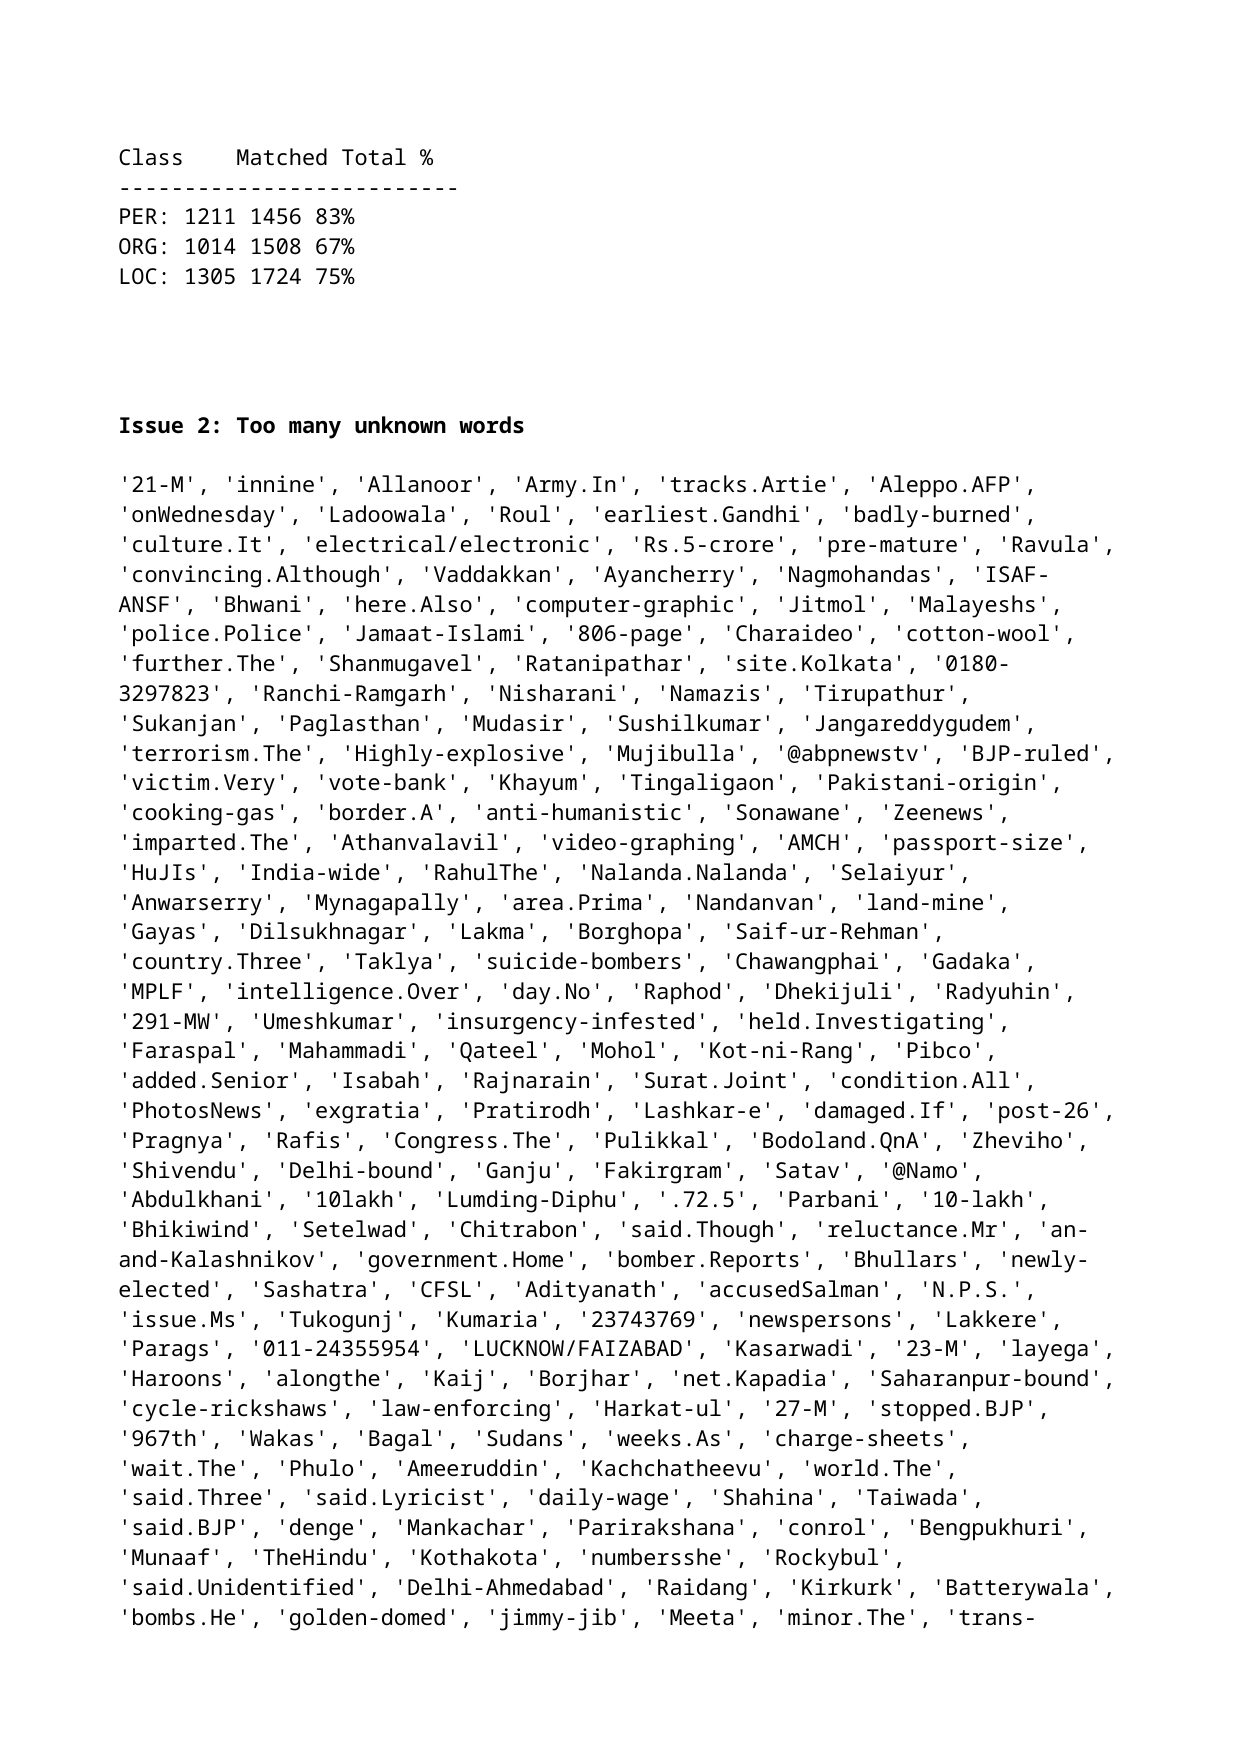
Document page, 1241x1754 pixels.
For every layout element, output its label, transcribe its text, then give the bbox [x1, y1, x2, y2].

text '21-M', 'innine', 'Allanoor', 'Army.In', 'tracks.Artie', 'Aleppo.AFP', 'onWednesday', 'Ladoowala', 'Roul', 'earliest.Gandhi', 'badly-burned', 'culture.It', 'electrical/electronic', 'Rs.5-crore', 'pre-mature', 'Ravula', 'convincing.Although', 'Vaddakkan', 'Ayancherry', 'Nagmohandas', 'ISAF-ANSF', 'Bhwani', 'here.Also', 'computer-graphic', 'Jitmol', 'Malayeshs', 'police.Police', 'Jamaat-Islami', '806-page', 'Charaideo', 'cotton-wool', 'further.The', 'Shanmugavel', 'Ratanipathar', 'site.Kolkata', '0180-3297823', 'Ranchi-Ramgarh', 'Nisharani', 'Namazis', 'Tirupathur', 'Sukanjan', 'Paglasthan', 'Mudasir', 'Sushilkumar', 'Jangareddygudem', 'terrorism.The', 'Highly-explosive', 'Mujibulla', '@abpnewstv', 'BJP-ruled', 'victim.Very', 'vote-bank', 'Khayum', 'Tingaligaon', 'Pakistani-origin', 'cooking-gas', 'border.A', 'anti-humanistic', 'Sonawane', 'Zeenews', 'imparted.The', 'Athanvalavil', 'video-graphing', 'AMCH', 'passport-size', 'HuJIs', 'India-wide', 'RahulThe', 'Nalanda.Nalanda', 'Selaiyur', 'Anwarserry', 'Mynagapally', 'area.Prima', 'Nandanvan', 'land-mine', 'Gayas', 'Dilsukhnagar', 'Lakma', 'Borghopa', 'Saif-ur-Rehman', 'country.Three', 'Taklya', 'suicide-bombers', 'Chawangphai', 'Gadaka', 'MPLF', 'intelligence.Over', 'day.No', 'Raphod', 'Dhekijuli', 'Radyuhin', '291-MW', 'Umeshkumar', 'insurgency-infested', 'held.Investigating', 'Faraspal', 'Mahammadi', 'Qateel', 'Mohol', 'Kot-ni-Rang', 'Pibco', 'added.Senior', 'Isabah', 'Rajnarain', 'Surat.Joint', 'condition.All', 'PhotosNews', 'exgratia', 'Pratirodh', 'Lashkar-e', 'damaged.If', 'post-26', 'Pragnya', 'Rafis', 'Congress.The', 'Pulikkal', 'Bodoland.QnA', 'Zheviho', 'Shivendu', 'Delhi-bound', 'Ganju', 'Fakirgram', 'Satav', '@Namo', 'Abdulkhani', '10lakh', 'Lumding-Diphu', '.72.5', 'Parbani', '10-lakh', 'Bhikiwind', 'Setelwad', 'Chitrabon', 'said.Though', 'reluctance.Mr', 'an-and-Kalashnikov', 'government.Home', 'bomber.Reports', 'Bhullars', 'newly-elected', 'Sashatra', 'CFSL', 'Adityanath', 'accusedSalman', 'N.P.S.', 'issue.Ms', 'Tukogunj', 'Kumaria', '23743769', 'newspersons', 'Lakkere', 'Parags', '011-24355954', 'LUCKNOW/FAIZABAD', 'Kasarwadi', '23-M', 'layega', 'Haroons', 'alongthe', 'Kaij', 'Borjhar', 'net.Kapadia', 'Saharanpur-bound', 'cycle-rickshaws', 'law-enforcing', 'Harkat-ul', '27-M', 'stopped.BJP', '967th', 'Wakas', 'Bagal', 'Sudans', 'weeks.As', 'charge-sheets', 'wait.The', 'Phulo', 'Ameeruddin', 'Kachchatheevu', 'world.The', 'said.Three', 'said.Lyricist', 'daily-wage', 'Shahina', 'Taiwada', 'said.BJP', 'denge', 'Mankachar', 'Parirakshana', 'conrol', 'Bengpukhuri', 'Munaaf', 'TheHindu', 'Kothakota', 'numbersshe', 'Rockybul', 'said.Unidentified', 'Delhi-Ahmedabad', 'Raidang', 'Kirkurk', 'Batterywala', 'bombs.He', 'golden-domed', 'jimmy-jib', 'Meeta', 'minor.The', 'trans- [118, 469, 1122, 1631]
text LOC: 1305 1724 75% [118, 261, 1122, 291]
text Class Matched Total % [118, 142, 1122, 172]
text -------------------------- [118, 172, 1122, 201]
text ORG: 1014 1508 67% [118, 231, 1122, 261]
text Issue 2: Too many unknown words [118, 410, 1122, 440]
text PER: 1211 1456 83% [118, 201, 1122, 231]
